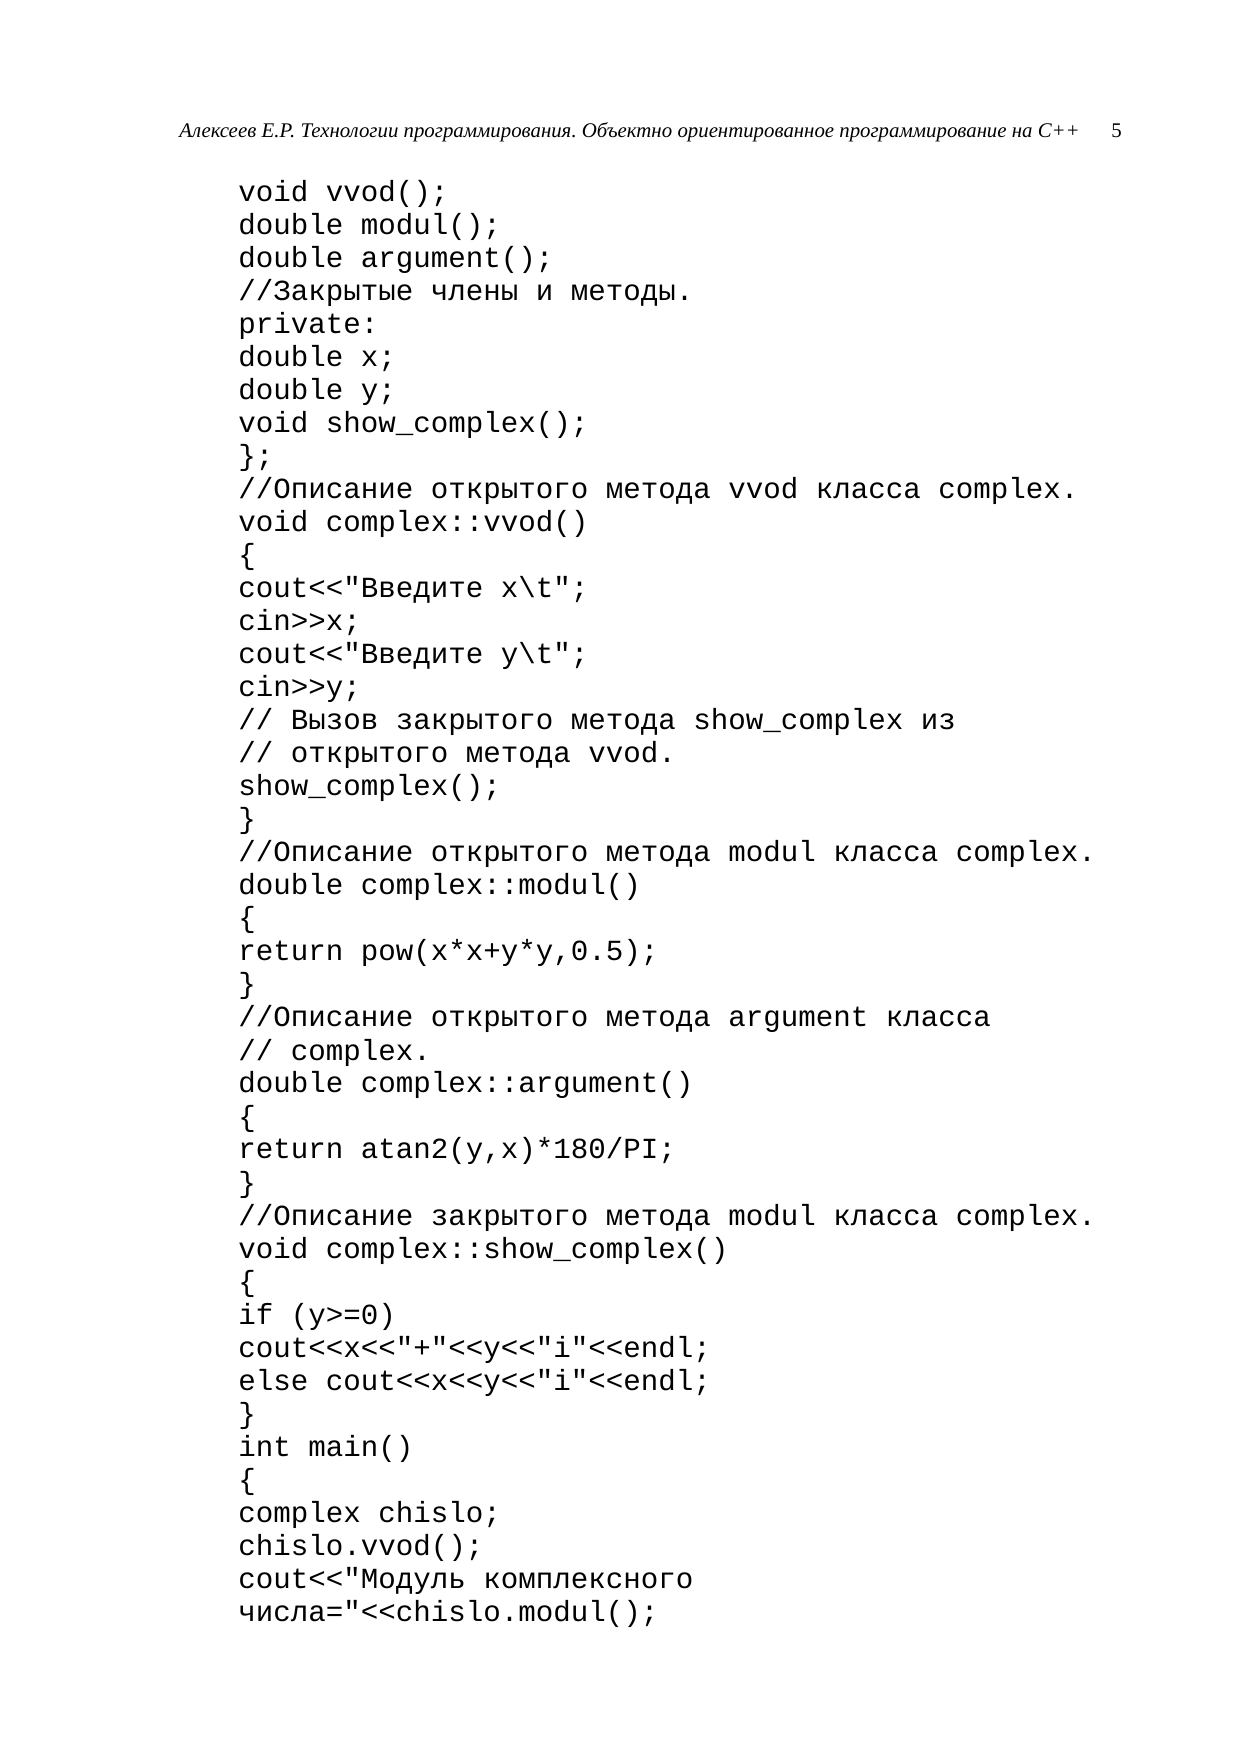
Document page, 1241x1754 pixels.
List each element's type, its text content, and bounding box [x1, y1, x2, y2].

text //Описание открытого метода argument класса [238, 1003, 1121, 1036]
text // complex. [238, 1036, 1121, 1069]
text void complex::vvod() [238, 507, 1121, 540]
text } [238, 1399, 1121, 1432]
text //Описание открытого метода vvod класса complex. [238, 474, 1121, 507]
text void complex::show_complex() [238, 1234, 1121, 1267]
text void show_complex(); [238, 408, 1121, 441]
text double x; [238, 342, 1121, 375]
text cout<<"Введите y\t"; [238, 639, 1121, 672]
text //Закрытые члены и методы. [238, 276, 1121, 309]
text private: [238, 309, 1121, 342]
text complex chislo; [238, 1498, 1121, 1531]
text if (y>=0) [238, 1300, 1121, 1333]
text // открытого метода vvod. [238, 738, 1121, 771]
text }; [238, 441, 1121, 474]
text double complex::modul() [238, 871, 1121, 903]
text cout<<"Модуль комплексного числа="<<chislo.modul(); [238, 1564, 1121, 1630]
text void vvod(); [238, 177, 1121, 210]
text //Описание открытого метода modul класса complex. [238, 837, 1121, 871]
text cout<<"Введите x\t"; [238, 573, 1121, 606]
text return atan2(y,x)*180/PI; [238, 1135, 1121, 1168]
text show_complex(); [238, 771, 1121, 804]
text cin>>x; [238, 606, 1121, 639]
text { [238, 1267, 1121, 1300]
text double complex::argument() [238, 1069, 1121, 1102]
text } [238, 1168, 1121, 1201]
text { [238, 903, 1121, 937]
text cin>>y; [238, 672, 1121, 705]
text return pow(x*x+y*y,0.5); [238, 937, 1121, 969]
text cout<<x<<"+"<<y<<"i"<<endl; [238, 1333, 1121, 1366]
text chislo.vvod(); [238, 1531, 1121, 1564]
text } [238, 804, 1121, 837]
text else cout<<x<<y<<"i"<<endl; [238, 1366, 1121, 1399]
text { [238, 540, 1121, 573]
text double argument(); [238, 243, 1121, 276]
text double modul(); [238, 210, 1121, 243]
text int main() [238, 1432, 1121, 1465]
text } [238, 969, 1121, 1003]
text double y; [238, 375, 1121, 408]
text //Описание закрытого метода modul класса complex. [238, 1201, 1121, 1234]
text // Вызов закрытого метода show_complex из [238, 705, 1121, 738]
text { [238, 1465, 1121, 1498]
text { [238, 1102, 1121, 1135]
